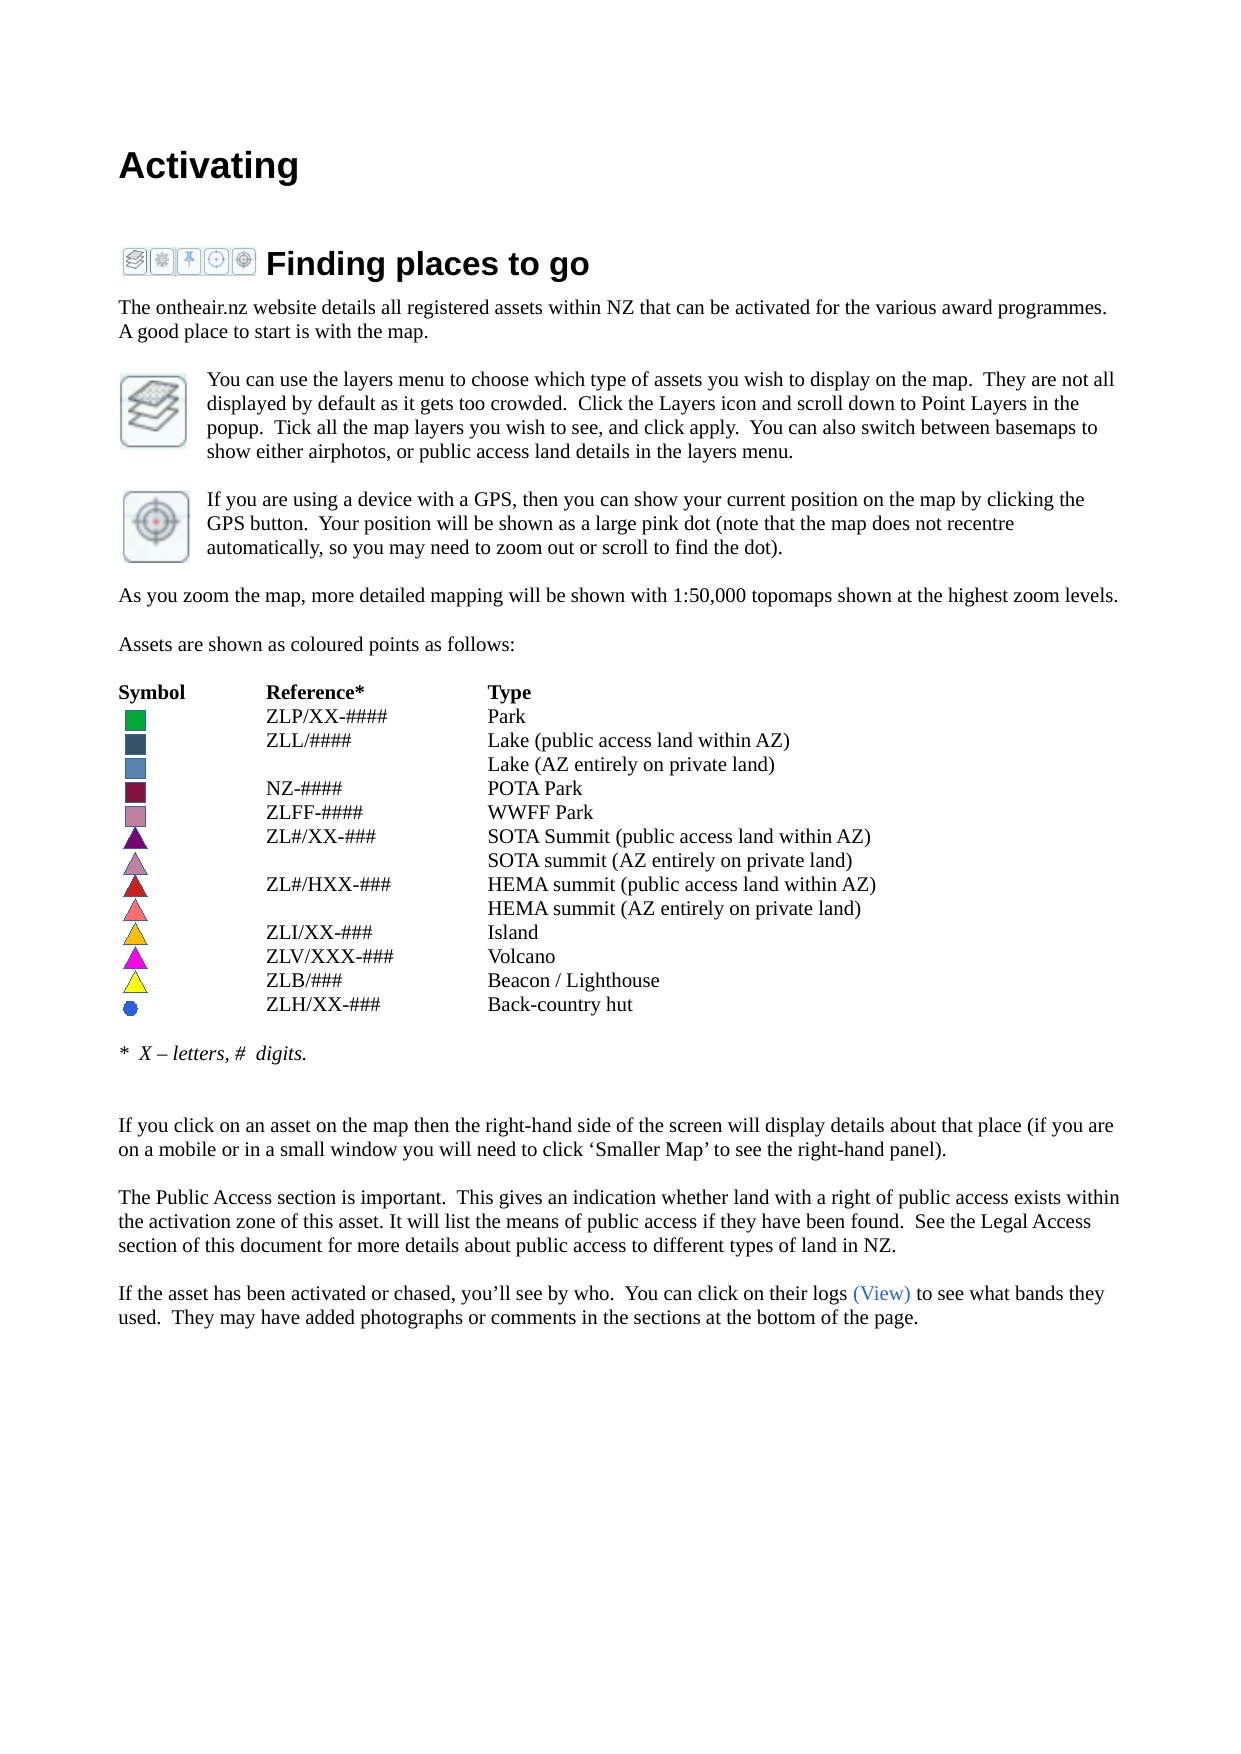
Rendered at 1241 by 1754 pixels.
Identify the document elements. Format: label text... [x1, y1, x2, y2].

text ZLFF-#### WWFF Park [118, 800, 1122, 824]
text HEMA summit (AZ entirely on private land) [118, 896, 1122, 920]
text ZLV/XXX-### Volcano [118, 944, 1122, 968]
text ZLP/XX-#### Park [118, 704, 1122, 728]
text You can use the layers menu to choose which type of assets you wish to display on the map. They are not all displayed by default as it gets too crowded. Click the Layers icon and scroll down to Point Layers in the popup. Tick all the map layers you wish to see, and click apply. You can also switch between basemaps to show either airphotos, or public access land details in the layers menu. [207, 367, 1122, 463]
text NZ-#### POTA Park [118, 776, 1122, 800]
picture [121, 247, 257, 276]
text ZLB/### Beacon / Lighthouse [118, 968, 1122, 992]
text If you are using a device with a GPS, then you can show your current position on the map by clicking the GPS button. Your position will be shown as a large pink dot (note that the map does not recentre automatically, so you may need to zoom out or scroll to find the dot). [207, 487, 1122, 559]
picture [123, 490, 191, 563]
text The ontheair.nz website details all registered assets within NZ that can be activated for the various award programmes. A good place to start is with the map. [118, 294, 1122, 343]
text If the asset has been activated or chased, you’ll see by who. You can click on their logs (View) to see what bands they used. They may have added photographs or comments in the sections at the bottom of the page. [118, 1281, 1122, 1329]
text ZL#/XX-### SOTA Summit (public access land within AZ) [137, 824, 1122, 848]
text As you zoom the map, more detailed mapping will be shown with 1:50,000 topomaps shown at the highest zoom levels. [118, 583, 1122, 607]
text ZLI/XX-### Island [118, 920, 1122, 944]
subtitle Activating [118, 143, 1122, 186]
text ZLL/#### Lake (public access land within AZ) [118, 728, 1122, 752]
text ZL#/HXX-### HEMA summit (public access land within AZ) [137, 872, 1122, 896]
text * X – letters, # digits. [118, 1041, 1122, 1064]
text Lake (AZ entirely on private land) [118, 752, 1122, 776]
text If you click on an asset on the map then the right-hand side of the screen will display details about that place (if you are on a mobile or in a small window you will need to click ‘Smaller Map’ to see the right-hand panel). [118, 1113, 1122, 1161]
text The Public Access section is important. This gives an indication whether land with a right of public access exists within the activation zone of this asset. It will list the means of public access if they have been found. See the Legal Access section of this document for more details about public access to different types of land in NZ. [118, 1185, 1122, 1257]
text Symbol Reference* Type [118, 679, 1122, 704]
subtitle Finding places to go [118, 244, 1122, 282]
text Assets are shown as coloured points as follows: [118, 631, 1122, 656]
text ZLH/XX-### Back-country hut [118, 992, 1122, 1016]
picture [119, 373, 187, 449]
text SOTA summit (AZ entirely on private land) [118, 848, 1122, 872]
